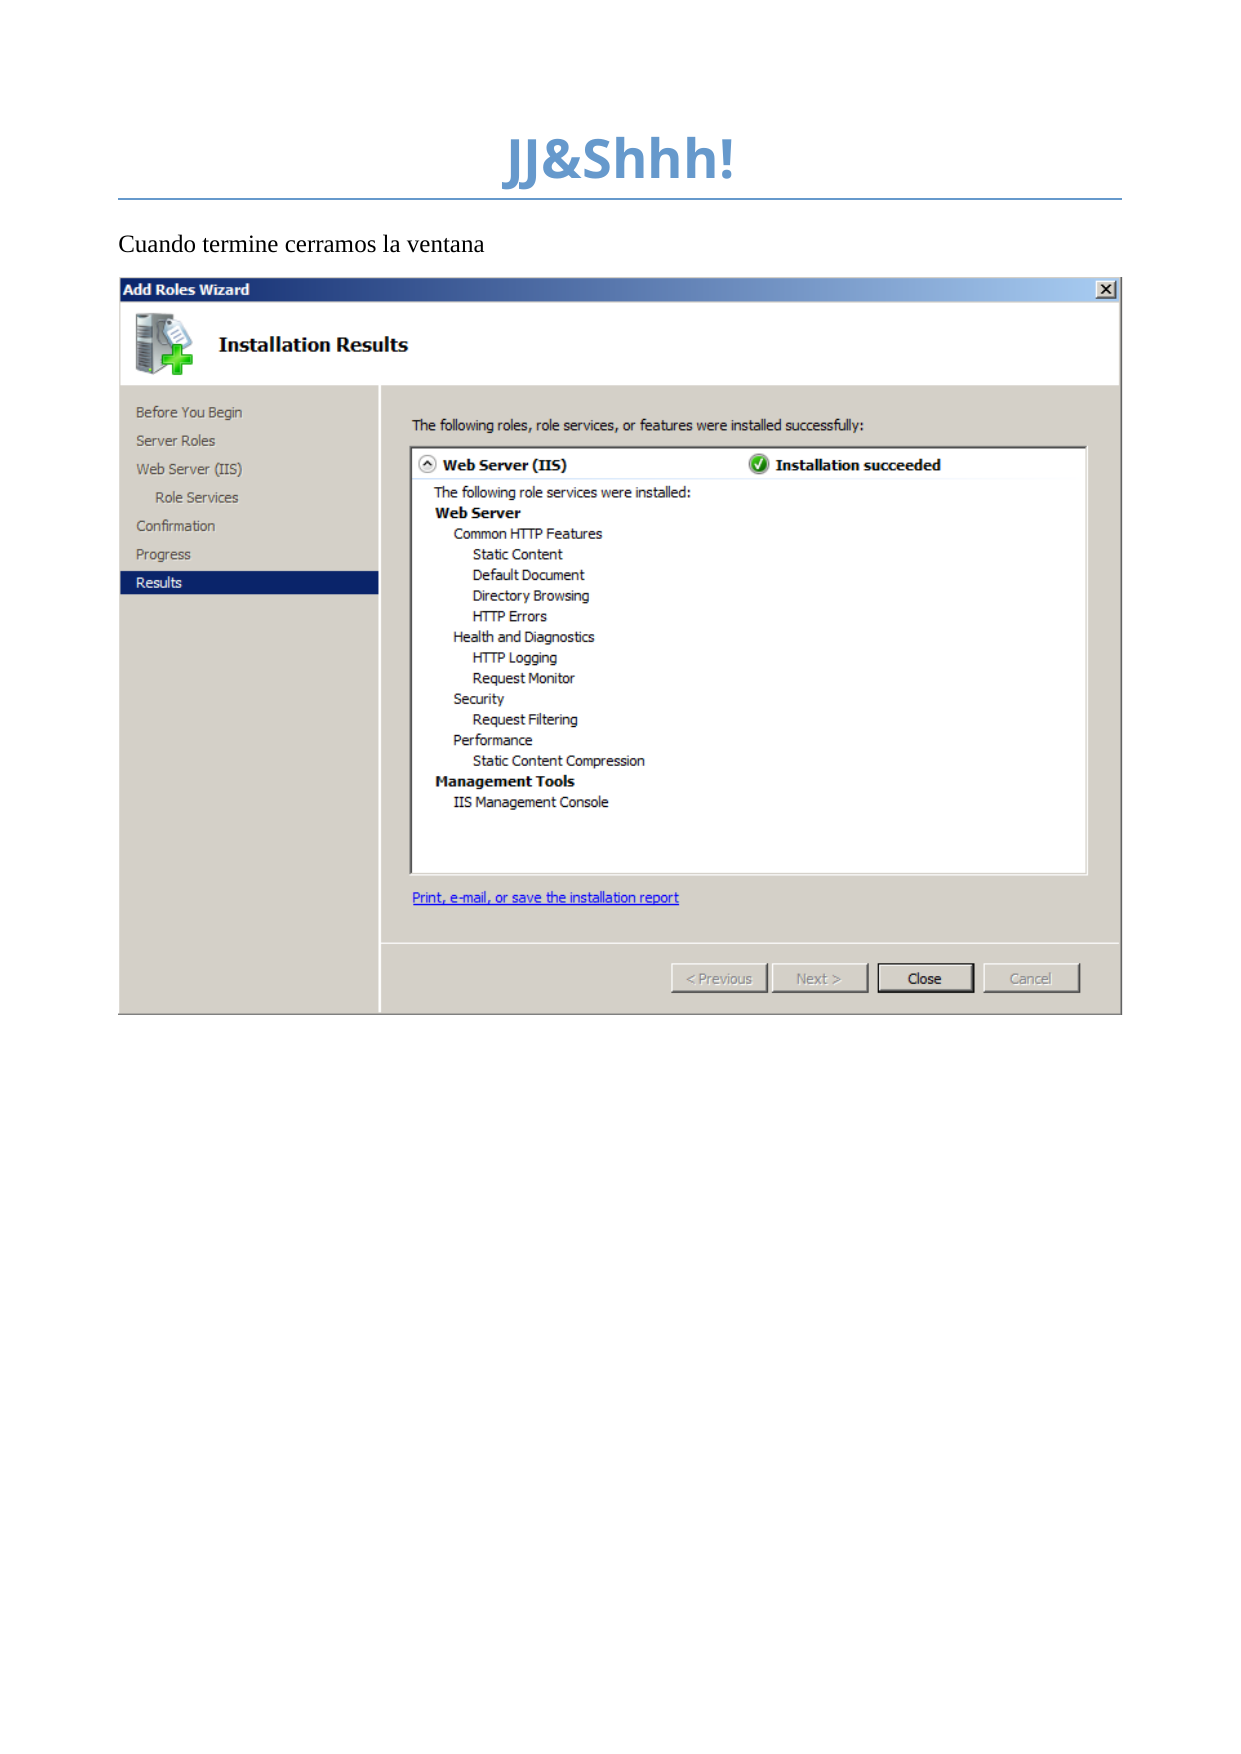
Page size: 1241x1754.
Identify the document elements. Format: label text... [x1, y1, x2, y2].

picture [118, 277, 1123, 1015]
text Cuando termine cerramos la ventana [118, 229, 1122, 258]
